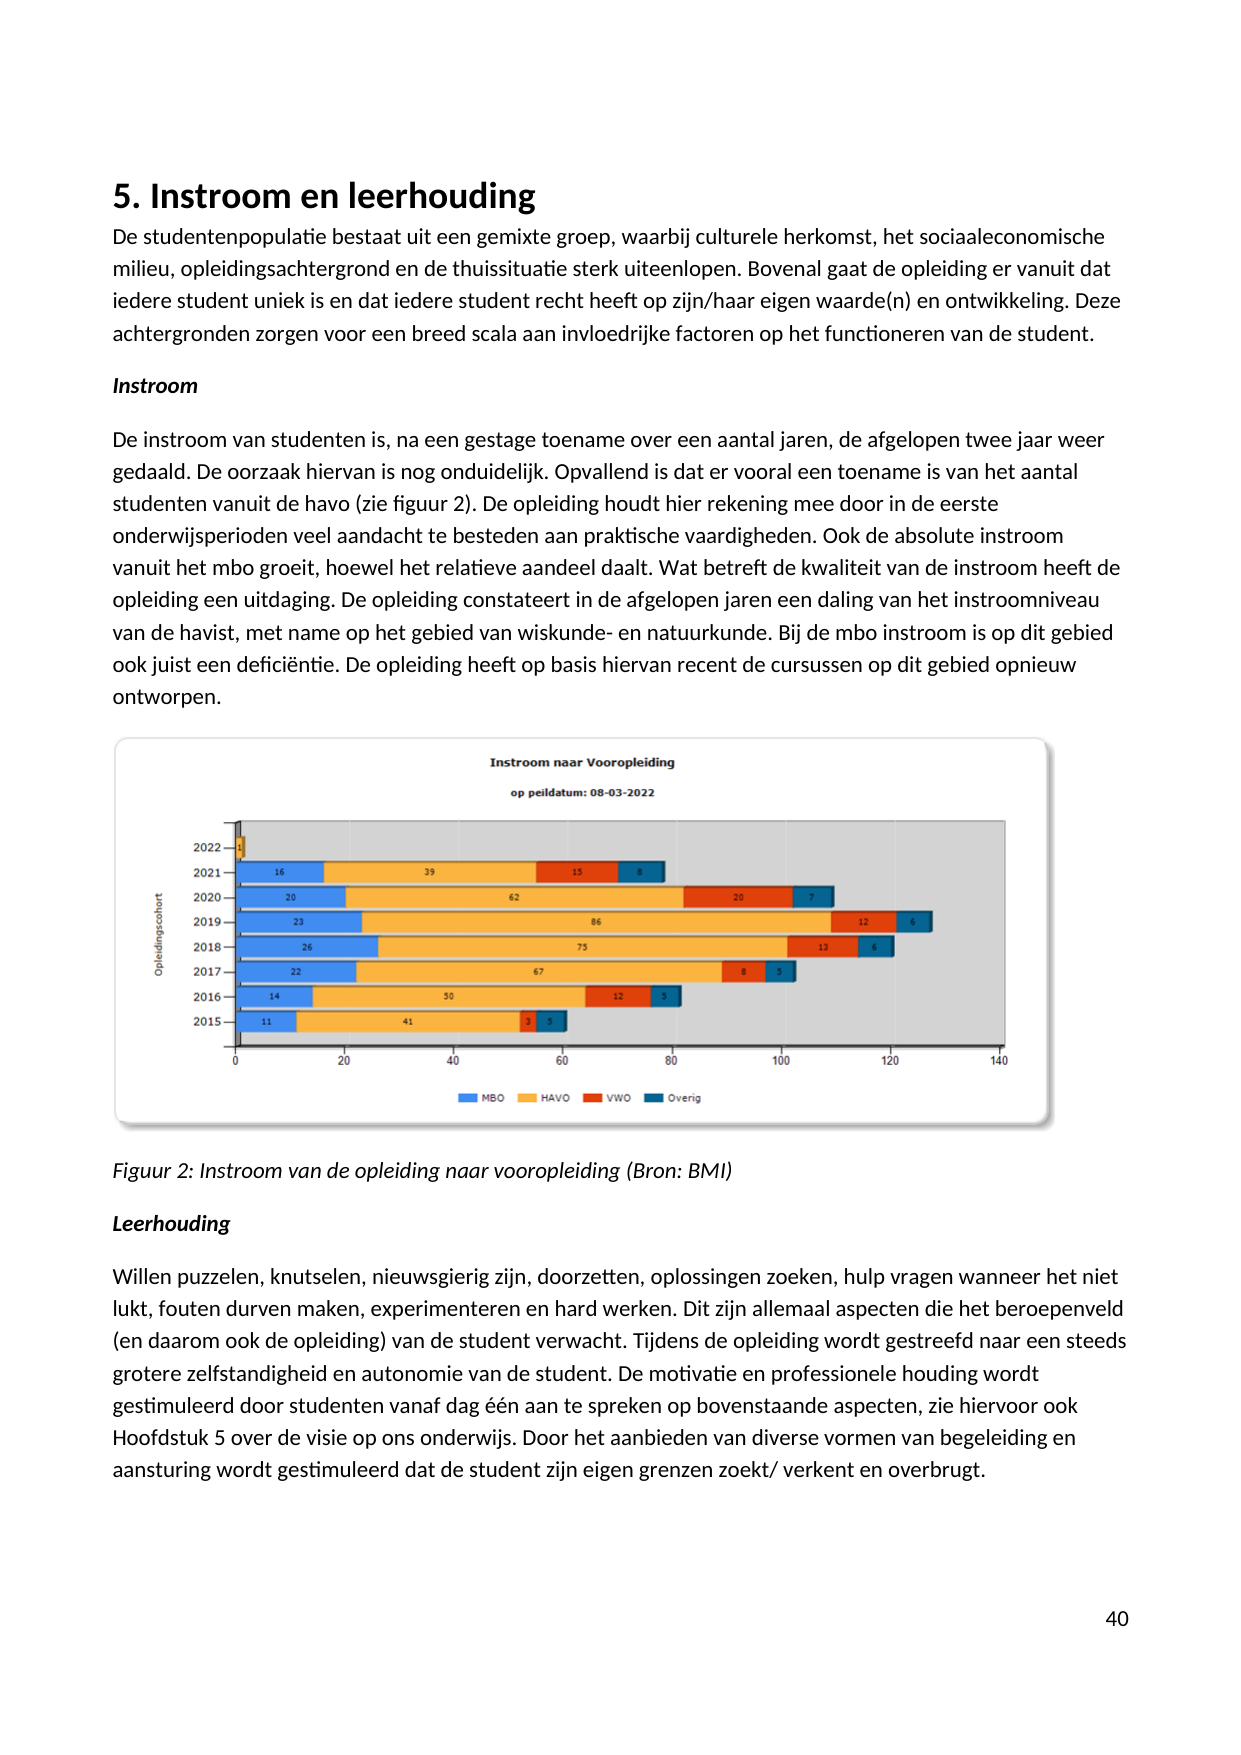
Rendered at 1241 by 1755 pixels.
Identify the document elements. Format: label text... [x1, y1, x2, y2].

text De studentenpopulatie bestaat uit een gemixte groep, waarbij culturele herkomst, het sociaaleconomische milieu, opleidingsachtergrond en de thuissituatie sterk uiteenlopen. Bovenal gaat de opleiding er vanuit dat iedere student uniek is en dat iedere student recht heeft op zijn/haar eigen waarde(n) en ontwikkeling. Deze achtergronden zorgen voor een breed scala aan invloedrijke factoren op het functioneren van de student. [112, 222, 1128, 347]
text Instroom [112, 372, 1128, 400]
subtitle Instroom en leerhouding [112, 172, 1128, 218]
text Leerhouding [112, 1209, 1128, 1237]
text Willen puzzelen, knutselen, nieuwsgierig zijn, doorzetten, oplossingen zoeken, hulp vragen wanneer het niet lukt, fouten durven maken, experimenteren en hard werken. Dit zijn allemaal aspecten die het beroepenveld (en daarom ook de opleiding) van de student verwacht. Tijdens de opleiding wordt gestreefd naar een steeds grotere zelfstandigheid en autonomie van de student. De motivatie en professionele houding wordt gestimuleerd door studenten vanaf dag één aan te spreken op bovenstaande aspecten, zie hiervoor ook Hoofdstuk 5 over de visie op ons onderwijs. Door het aanbieden van diverse vormen van begeleiding en aansturing wordt gestimuleerd dat de student zijn eigen grenzen zoekt/ verkent en overbrugt. [112, 1262, 1128, 1483]
text De instroom van studenten is, na een gestage toename over een aantal jaren, de afgelopen twee jaar weer gedaald. De oorzaak hiervan is nog onduidelijk. Opvallend is dat er vooral een toename is van het aantal studenten vanuit de havo (zie figuur 2). De opleiding houdt hier rekening mee door in de eerste onderwijsperioden veel aandacht te besteden aan praktische vaardigheden. Ook de absolute instroom vanuit het mbo groeit, hoewel het relatieve aandeel daalt. Wat betreft de kwaliteit van de instroom heeft de opleiding een uitdaging. De opleiding constateert in de afgelopen jaren een daling van het instroomniveau van de havist, met name op het gebied van wiskunde- en natuurkunde. Bij de mbo instroom is op dit gebied ook juist een deficiëntie. De opleiding heeft op basis hiervan recent de cursussen op dit gebied opnieuw ontworpen. [112, 425, 1128, 710]
text Figuur 2: Instroom van de opleiding naar vooropleiding (Bron: BMI) [112, 1156, 1128, 1184]
